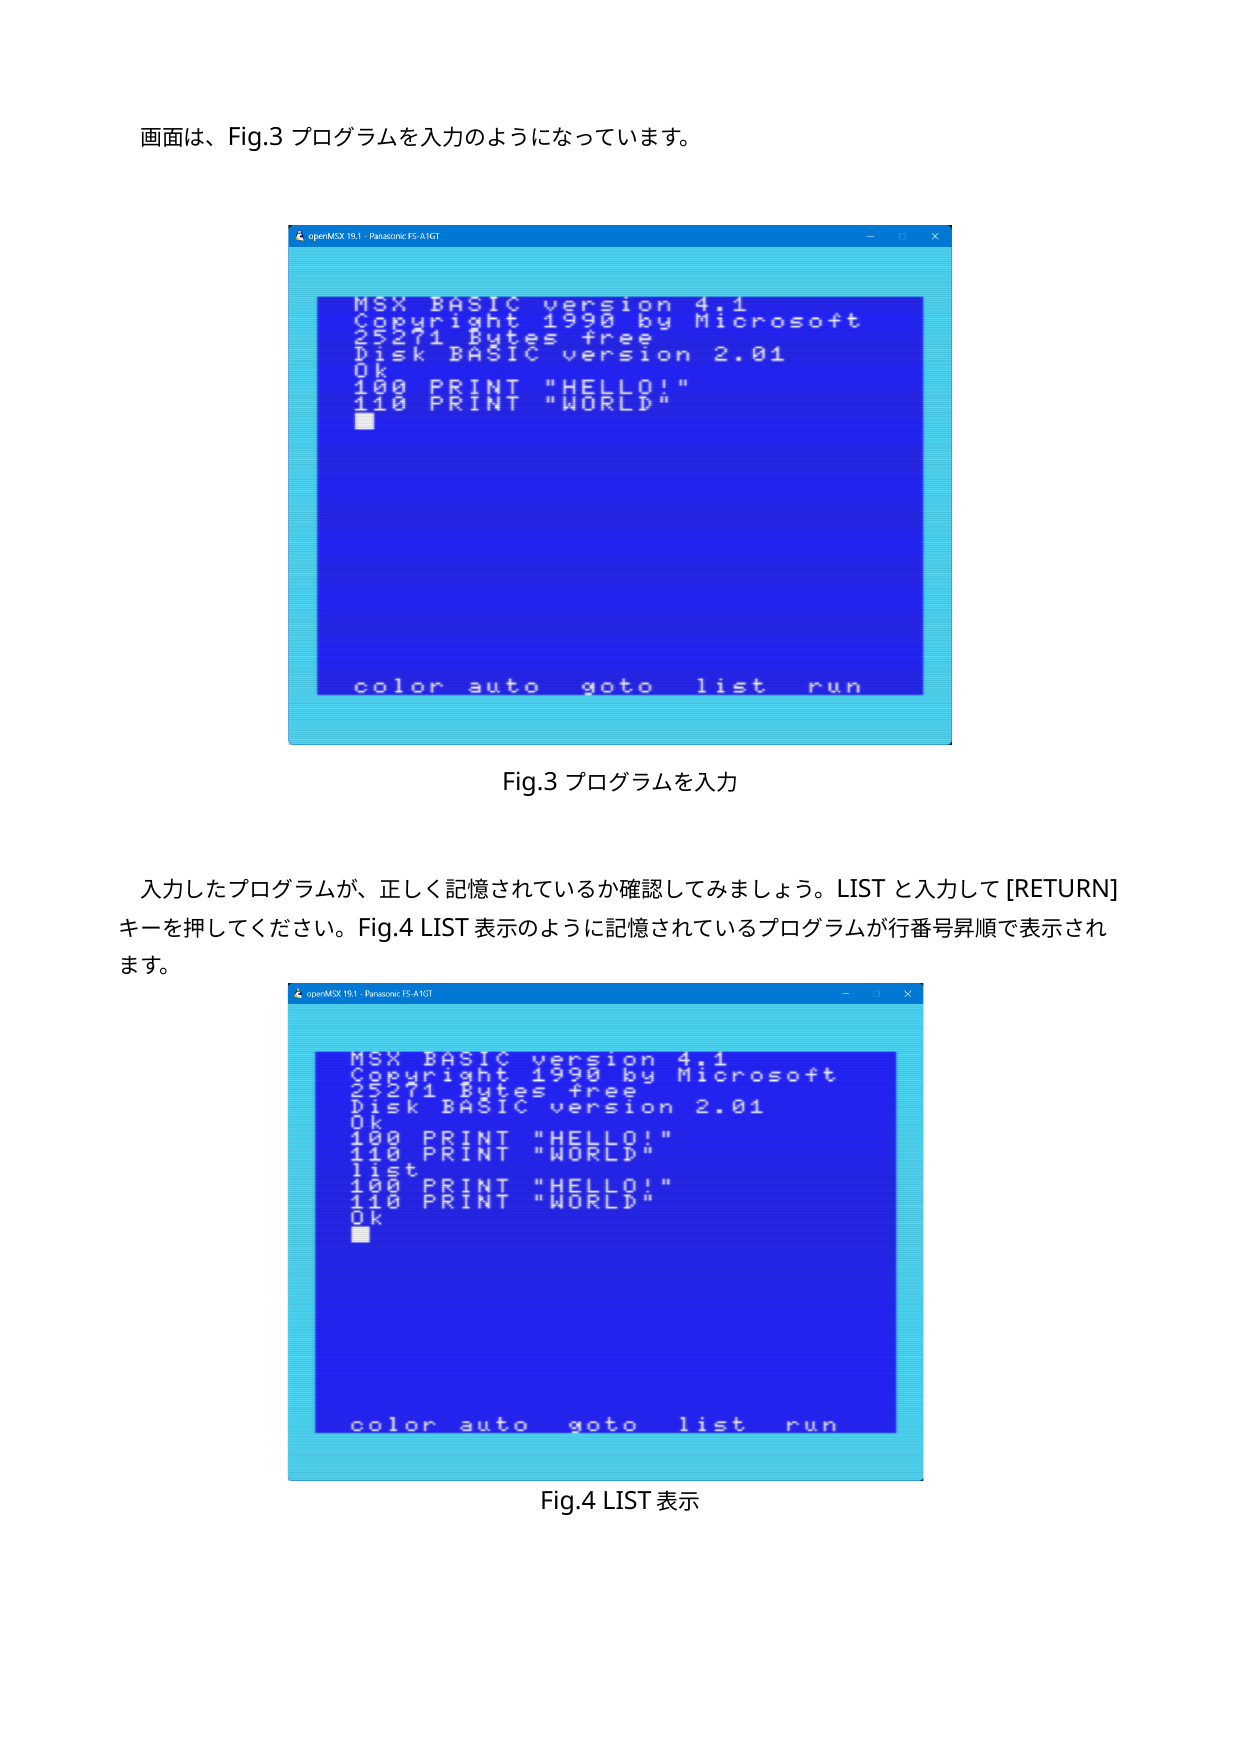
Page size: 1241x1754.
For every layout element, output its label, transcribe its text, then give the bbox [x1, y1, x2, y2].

picture [288, 225, 952, 745]
text Fig.3 プログラムを入力 [118, 763, 1122, 797]
text 入力したプログラムが、正しく記憶されているか確認してみましょう。LIST と入力して [RETURN]キーを押してください。Fig.4 LIST表示のように記憶されているプログラムが行番号昇順で表示されます。 [118, 871, 1122, 980]
picture [287, 983, 924, 1481]
text Fig.4 LIST表示 [118, 1483, 1122, 1517]
text 画面は、Fig.3 プログラムを入力のようになっています。 [118, 118, 1122, 152]
